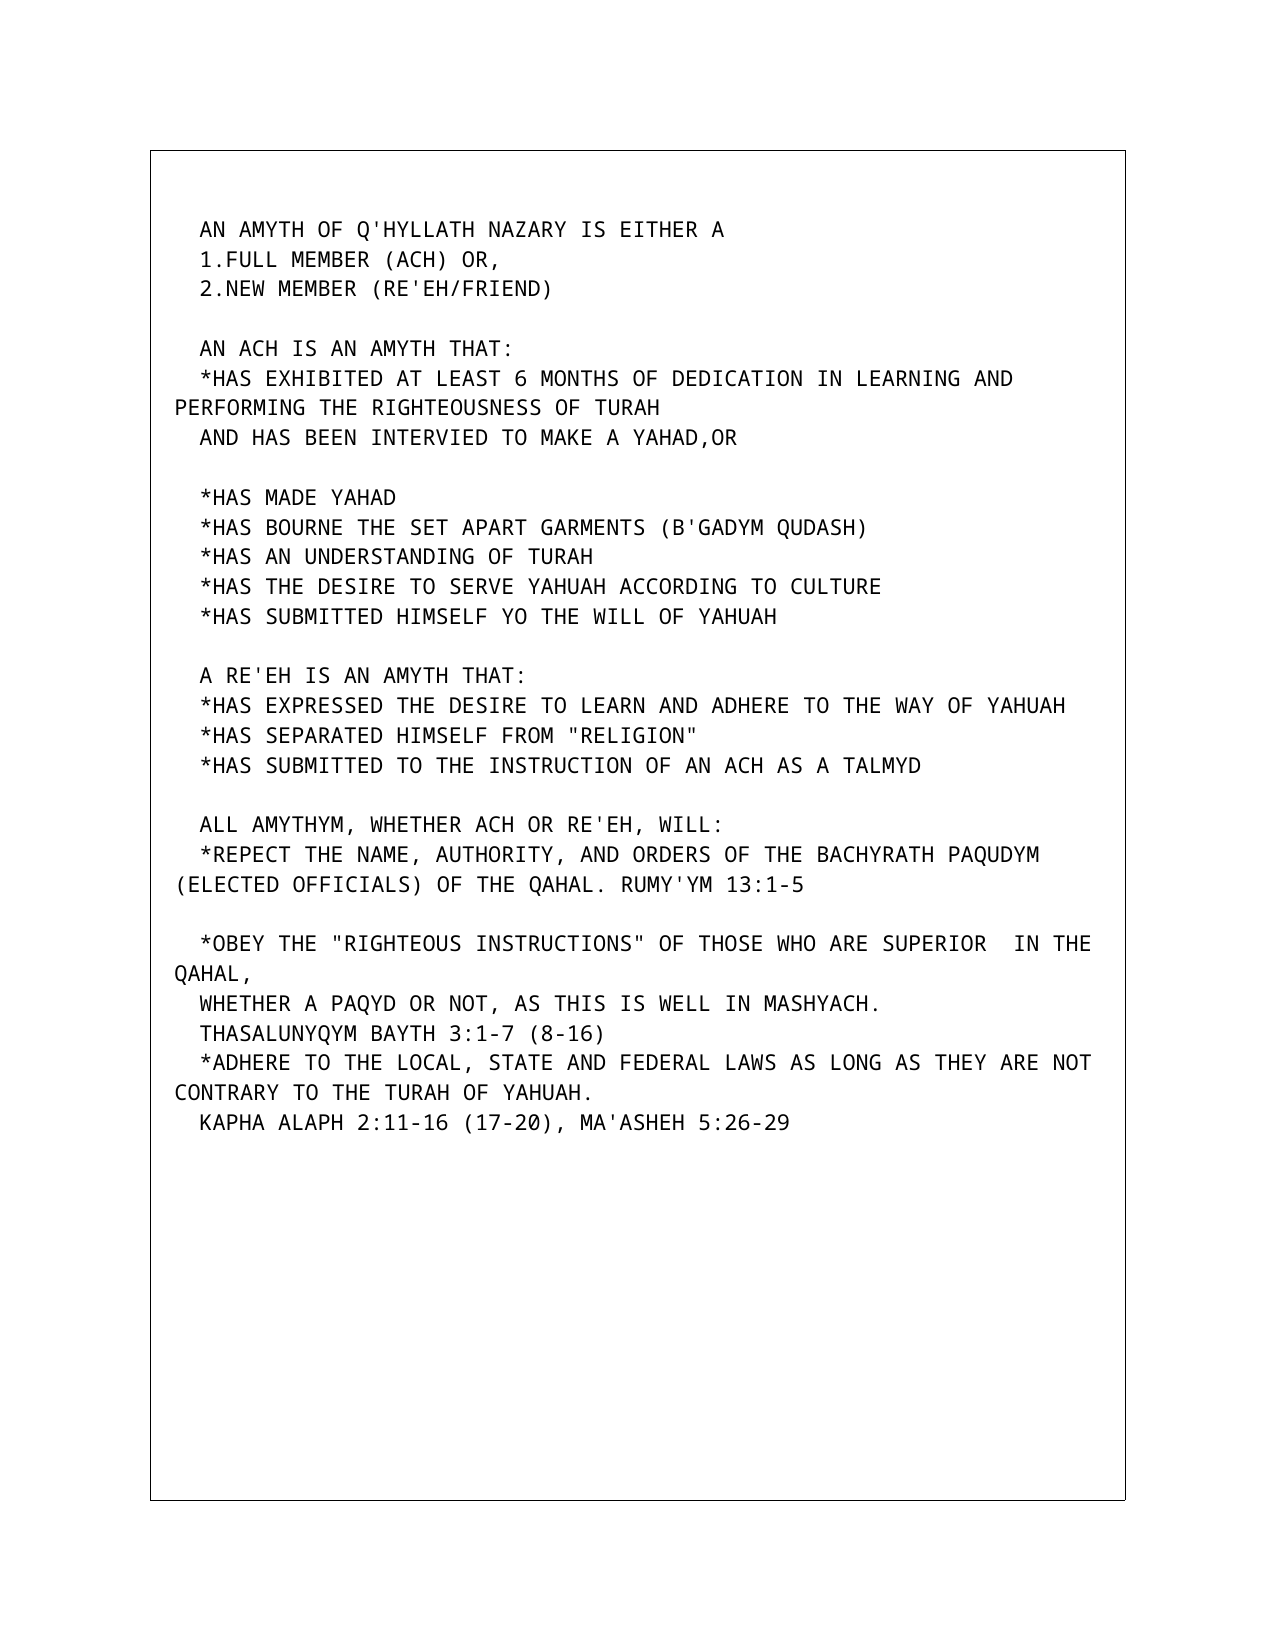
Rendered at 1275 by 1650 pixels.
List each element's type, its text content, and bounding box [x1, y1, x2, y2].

text *HAS MADE YAHAD [174, 482, 1101, 511]
text *HAS BOURNE THE SET APART GARMENTS (B'GADYM QUDASH) [174, 511, 1101, 541]
text AND HAS BEEN INTERVIED TO MAKE A YAHAD,OR [174, 422, 1101, 452]
text ALL AMYTHYM, WHETHER ACH OR RE'EH, WILL: [174, 809, 1101, 839]
text *HAS EXPRESSED THE DESIRE TO LEARN AND ADHERE TO THE WAY OF YAHUAH [174, 690, 1101, 720]
text KAPHA ALAPH 2:11-16 (17-20), MA'ASHEH 5:26-29 [174, 1107, 1101, 1137]
text *ADHERE TO THE LOCAL, STATE AND FEDERAL LAWS AS LONG AS THEY ARE NOT CONTRARY TO THE TURAH OF YAHUAH. [174, 1047, 1101, 1107]
text *OBEY THE "RIGHTEOUS INSTRUCTIONS" OF THOSE WHO ARE SUPERIOR IN THE QAHAL, [174, 928, 1101, 988]
text WHETHER A PAQYD OR NOT, AS THIS IS WELL IN MASHYACH. [174, 988, 1101, 1018]
text THASALUNYQYM BAYTH 3:1-7 (8-16) [174, 1018, 1101, 1047]
text *REPECT THE NAME, AUTHORITY, AND ORDERS OF THE BACHYRATH PAQUDYM (ELECTED OFFICIALS) OF THE QAHAL. RUMY'YM 13:1-5 [174, 839, 1101, 898]
text *HAS EXHIBITED AT LEAST 6 MONTHS OF DEDICATION IN LEARNING AND PERFORMING THE RIGHTEOUSNESS OF TURAH [174, 363, 1101, 422]
text 2.NEW MEMBER (RE'EH/FRIEND) [174, 273, 1101, 303]
text AN AMYTH OF Q'HYLLATH NAZARY IS EITHER A [174, 214, 1101, 243]
text *HAS THE DESIRE TO SERVE YAHUAH ACCORDING TO CULTURE [174, 571, 1101, 601]
text AN ACH IS AN AMYTH THAT: [174, 333, 1101, 363]
text 1.FULL MEMBER (ACH) OR, [174, 243, 1101, 273]
text *HAS SUBMITTED TO THE INSTRUCTION OF AN ACH AS A TALMYD [174, 750, 1101, 779]
text A RE'EH IS AN AMYTH THAT: [174, 660, 1101, 690]
text *HAS SEPARATED HIMSELF FROM "RELIGION" [174, 720, 1101, 750]
text *HAS AN UNDERSTANDING OF TURAH [174, 541, 1101, 571]
text *HAS SUBMITTED HIMSELF YO THE WILL OF YAHUAH [174, 601, 1101, 631]
